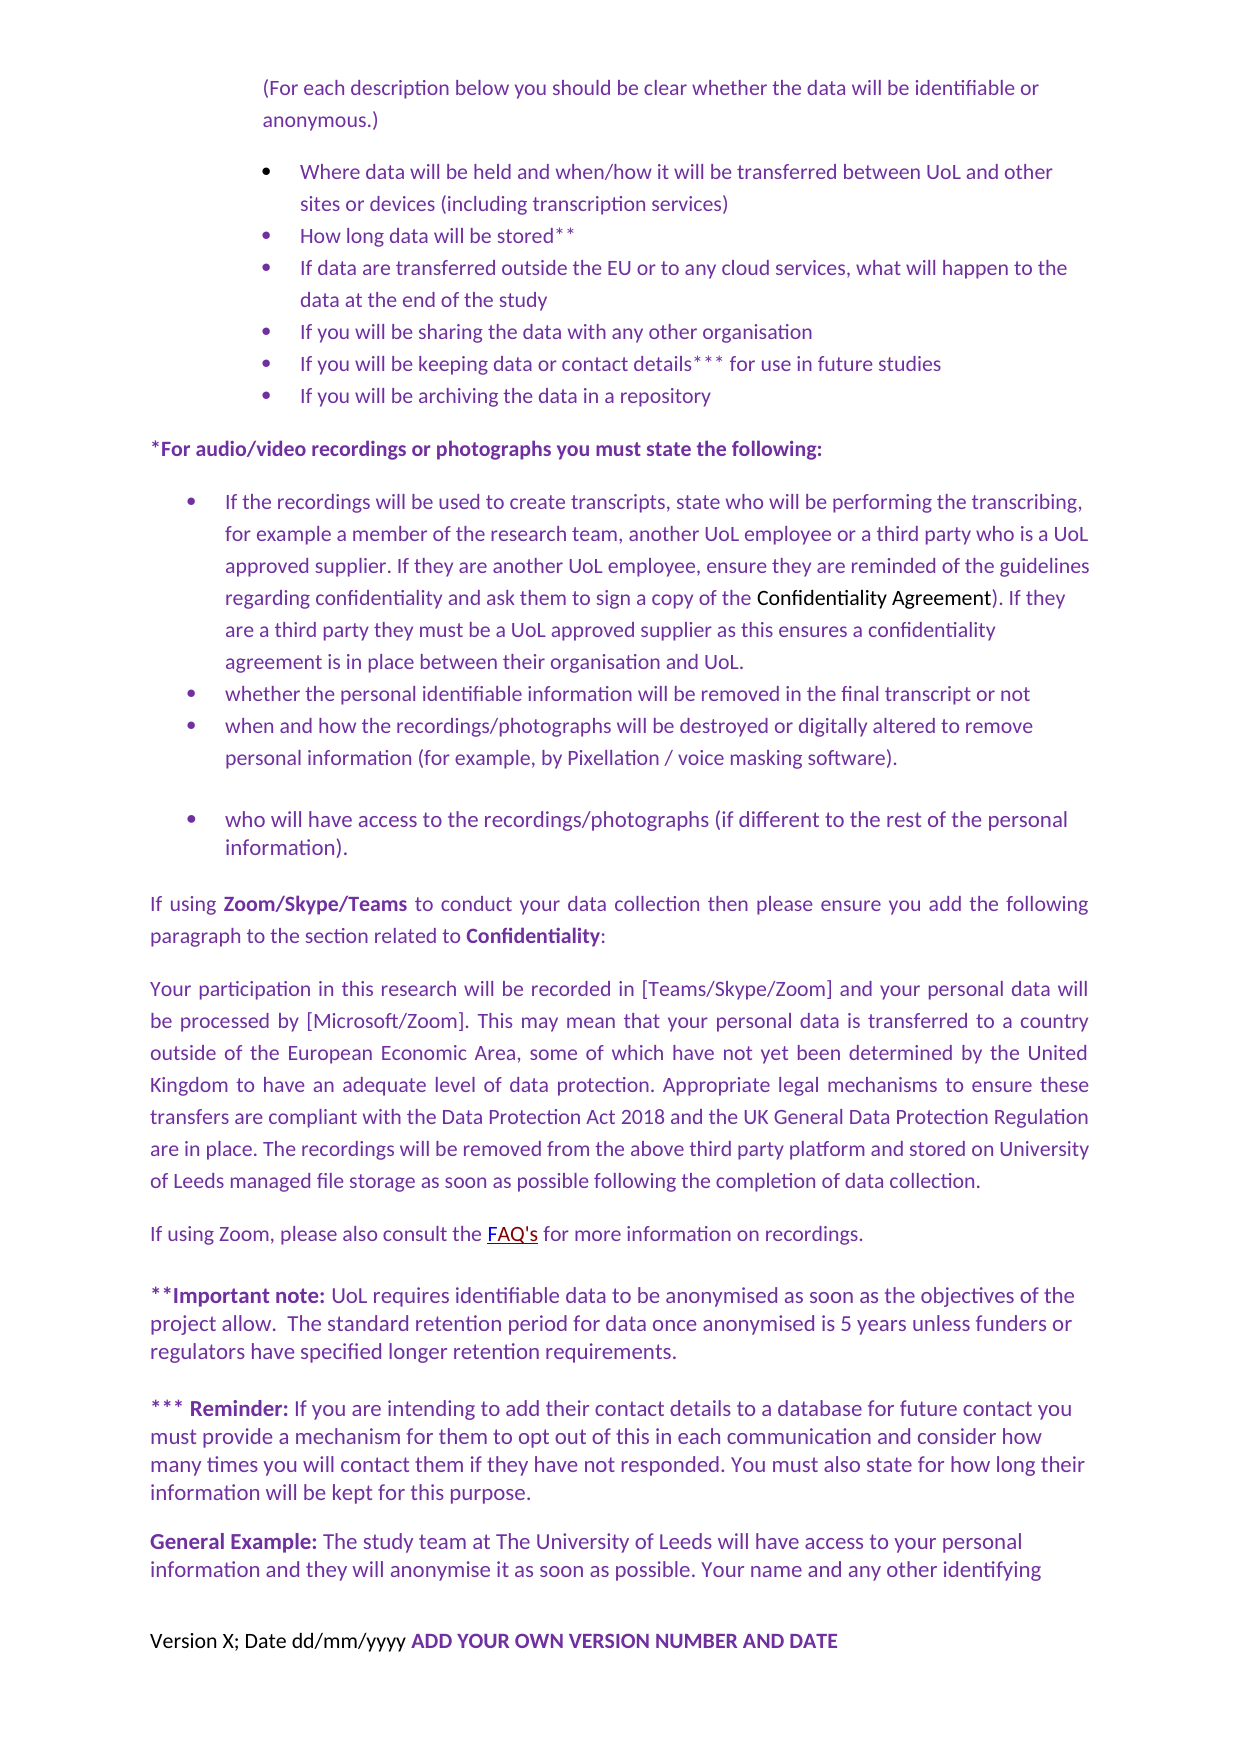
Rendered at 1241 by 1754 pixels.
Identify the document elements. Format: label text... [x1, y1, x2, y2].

list If data are transferred outside the EU or to any cloud services, what will happen to the data at the end of the study [262, 254, 1090, 313]
list If you will be sharing the data with any other organisation [262, 318, 1090, 345]
list If you will be keeping data or contact details*** for use in future studies [262, 350, 1090, 377]
list whether the personal identifiable information will be removed in the final transcript or not [187, 680, 1090, 707]
text If using Zoom, please also consult the FAQ's for more information on recordings. [150, 1220, 1090, 1246]
text If using Zoom/Skype/Teams to conduct your data collection then please ensure you add the following paragraph to the section related to Confidentiality: [150, 890, 1090, 949]
text **Important note: UoL requires identifiable data to be anonymised as soon as the objectives of the project allow. The standard retention period for data once anonymised is 5 years unless funders or regulators have specified longer retention requirements. [150, 1281, 1090, 1365]
text *** Reminder: If you are intending to add their contact details to a database for future contact you must provide a mechanism for them to opt out of this in each communication and consider how many times you will contact them if they have not responded. You must also state for how long their information will be kept for this purpose. [150, 1394, 1090, 1506]
list If the recordings will be used to create transcripts, state who will be performing the transcribing, for example a member of the research team, another UoL employee or a third party who is a UoL approved supplier. If they are another UoL employee, ensure they are reminded of the guidelines regarding confidentiality and ask them to sign a copy of the Confidentiality Agreement). If they are a third party they must be a UoL approved supplier as this ensures a confidentiality agreement is in place between their organisation and UoL. [187, 488, 1090, 674]
text Your participation in this research will be recorded in [Teams/Skype/Zoom] and your personal data will be processed by [Microsoft/Zoom]. This may mean that your personal data is transferred to a country outside of the European Economic Area, some of which have not yet been determined by the United Kingdom to have an adequate level of data protection. Appropriate legal mechanisms to ensure these transfers are compliant with the Data Protection Act 2018 and the UK General Data Protection Regulation are in place. The recordings will be removed from the above third party platform and stored on University of Leeds managed file storage as soon as possible following the completion of data collection. [150, 975, 1090, 1193]
list Where data will be held and when/how it will be transferred between UoL and other sites or devices (including transcription services) [262, 158, 1090, 217]
list How long data will be stored** [262, 222, 1090, 249]
list when and how the recordings/photographs will be destroyed or digitally altered to remove personal information (for example, by Pixellation / voice masking software). [187, 712, 1090, 771]
text *For audio/video recordings or photographs you must state the following: [150, 435, 1090, 462]
list who will have access to the recordings/photographs (if different to the rest of the personal information). [187, 805, 1090, 861]
list If you will be archiving the data in a repository [262, 382, 1090, 409]
text General Example: The study team at The University of Leeds will have access to your personal information and they will anonymise it as soon as possible. Your name and any other identifying [150, 1527, 1090, 1583]
text (For each description below you should be clear whether the data will be identifiable or anonymous.) [262, 74, 1090, 132]
